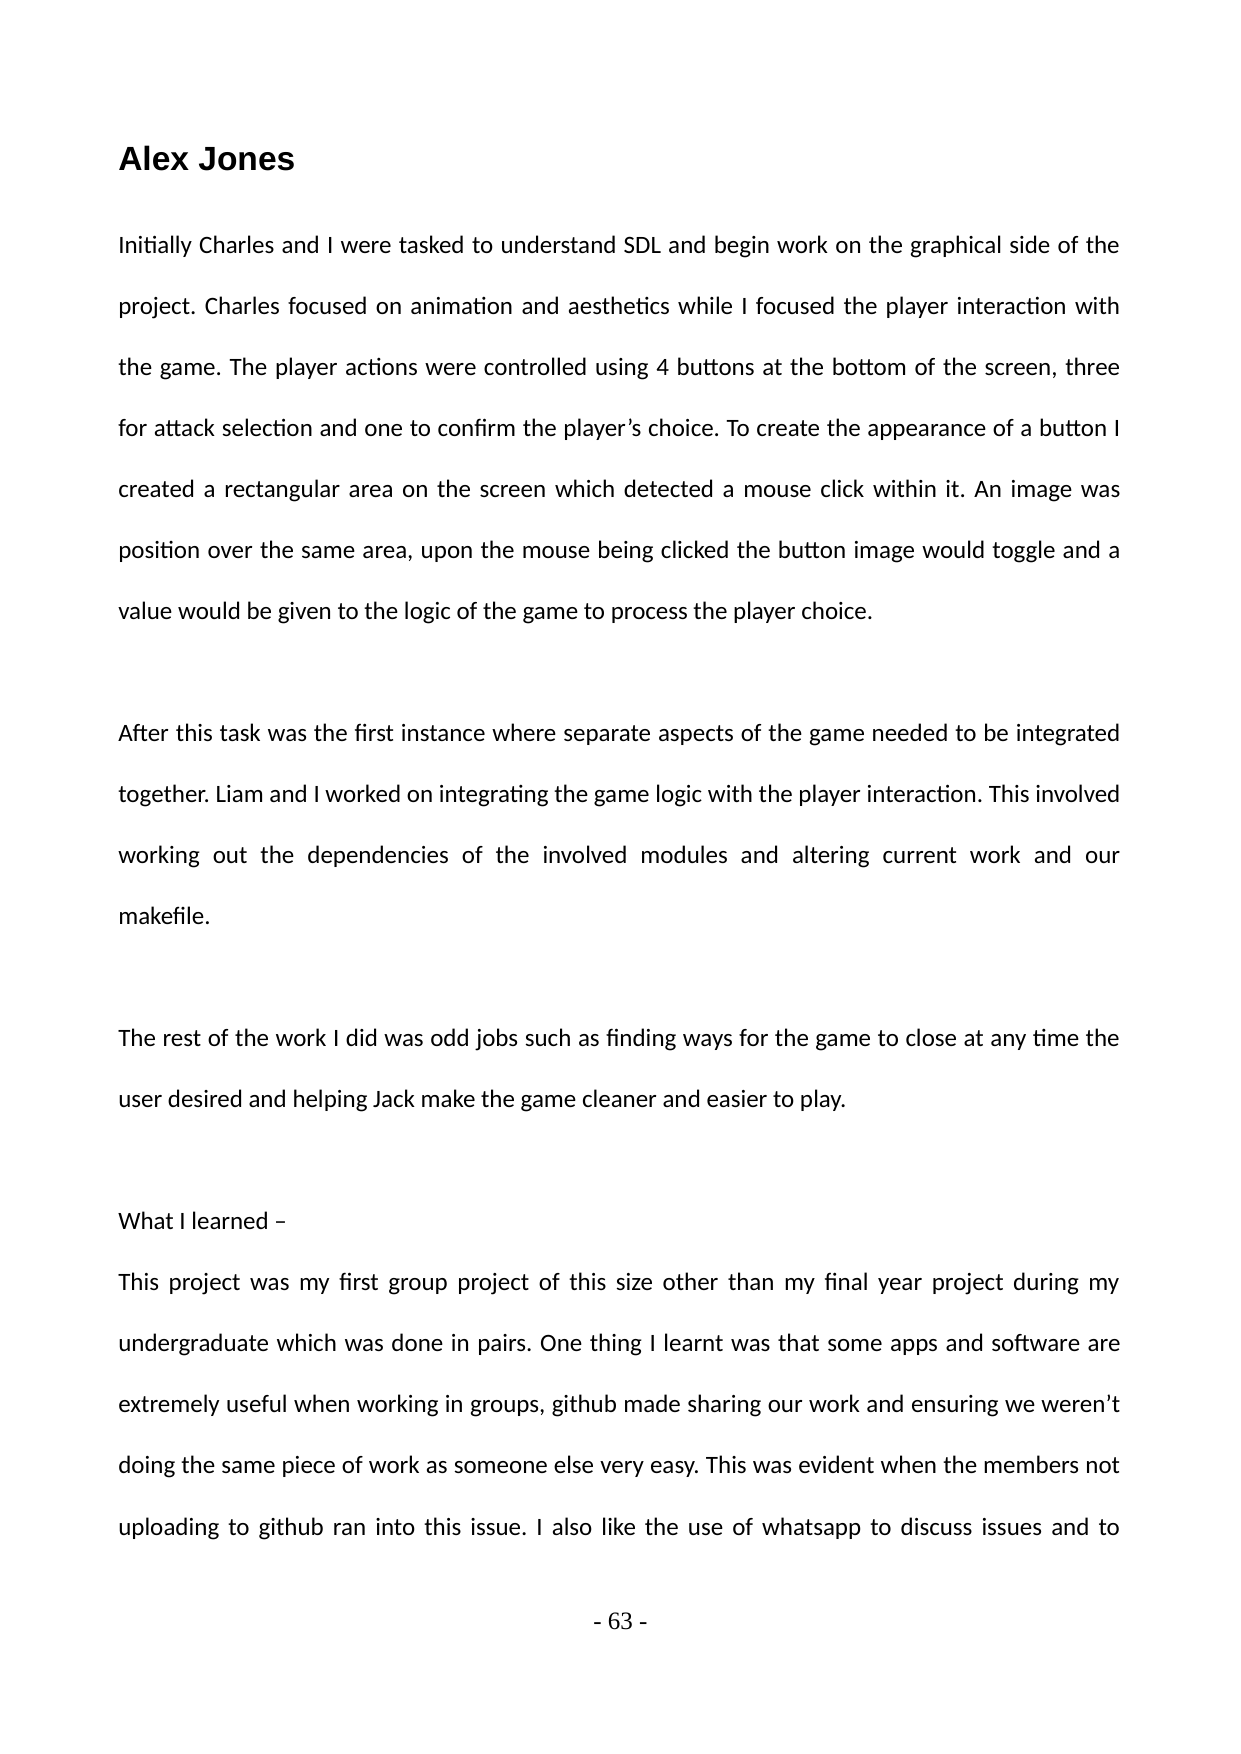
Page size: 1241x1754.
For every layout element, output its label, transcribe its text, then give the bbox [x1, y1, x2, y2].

text The rest of the work I did was odd jobs such as finding ways for the game to close at any time the user desired and helping Jack make the game cleaner and easier to play. [118, 1022, 1122, 1114]
text What I learned – [118, 1205, 1122, 1236]
text Initially Charles and I were tasked to understand SDL and begin work on the graphical side of the project. Charles focused on animation and aesthetics while I focused the player interaction with the game. The player actions were controlled using 4 buttons at the bottom of the screen, three for attack selection and one to confirm the player’s choice. To create the appearance of a button I created a rectangular area on the screen which detected a mouse click within it. An image was position over the same area, upon the mouse being clicked the button image would toggle and a value would be given to the logic of the game to process the player choice. [118, 229, 1122, 626]
text This project was my first group project of this size other than my final year project during my undergraduate which was done in pairs. One thing I learnt was that some apps and software are extremely useful when working in groups, github made sharing our work and ensuring we weren’t doing the same piece of work as someone else very easy. This was evident when the members not uploading to github ran into this issue. I also like the use of whatsapp to discuss issues and to [118, 1266, 1122, 1541]
text After this task was the first instance where separate aspects of the game needed to be integrated together. Liam and I worked on integrating the game logic with the player interaction. This involved working out the dependencies of the involved modules and altering current work and our makefile. [118, 717, 1122, 931]
subtitle Alex Jones [118, 139, 1122, 178]
